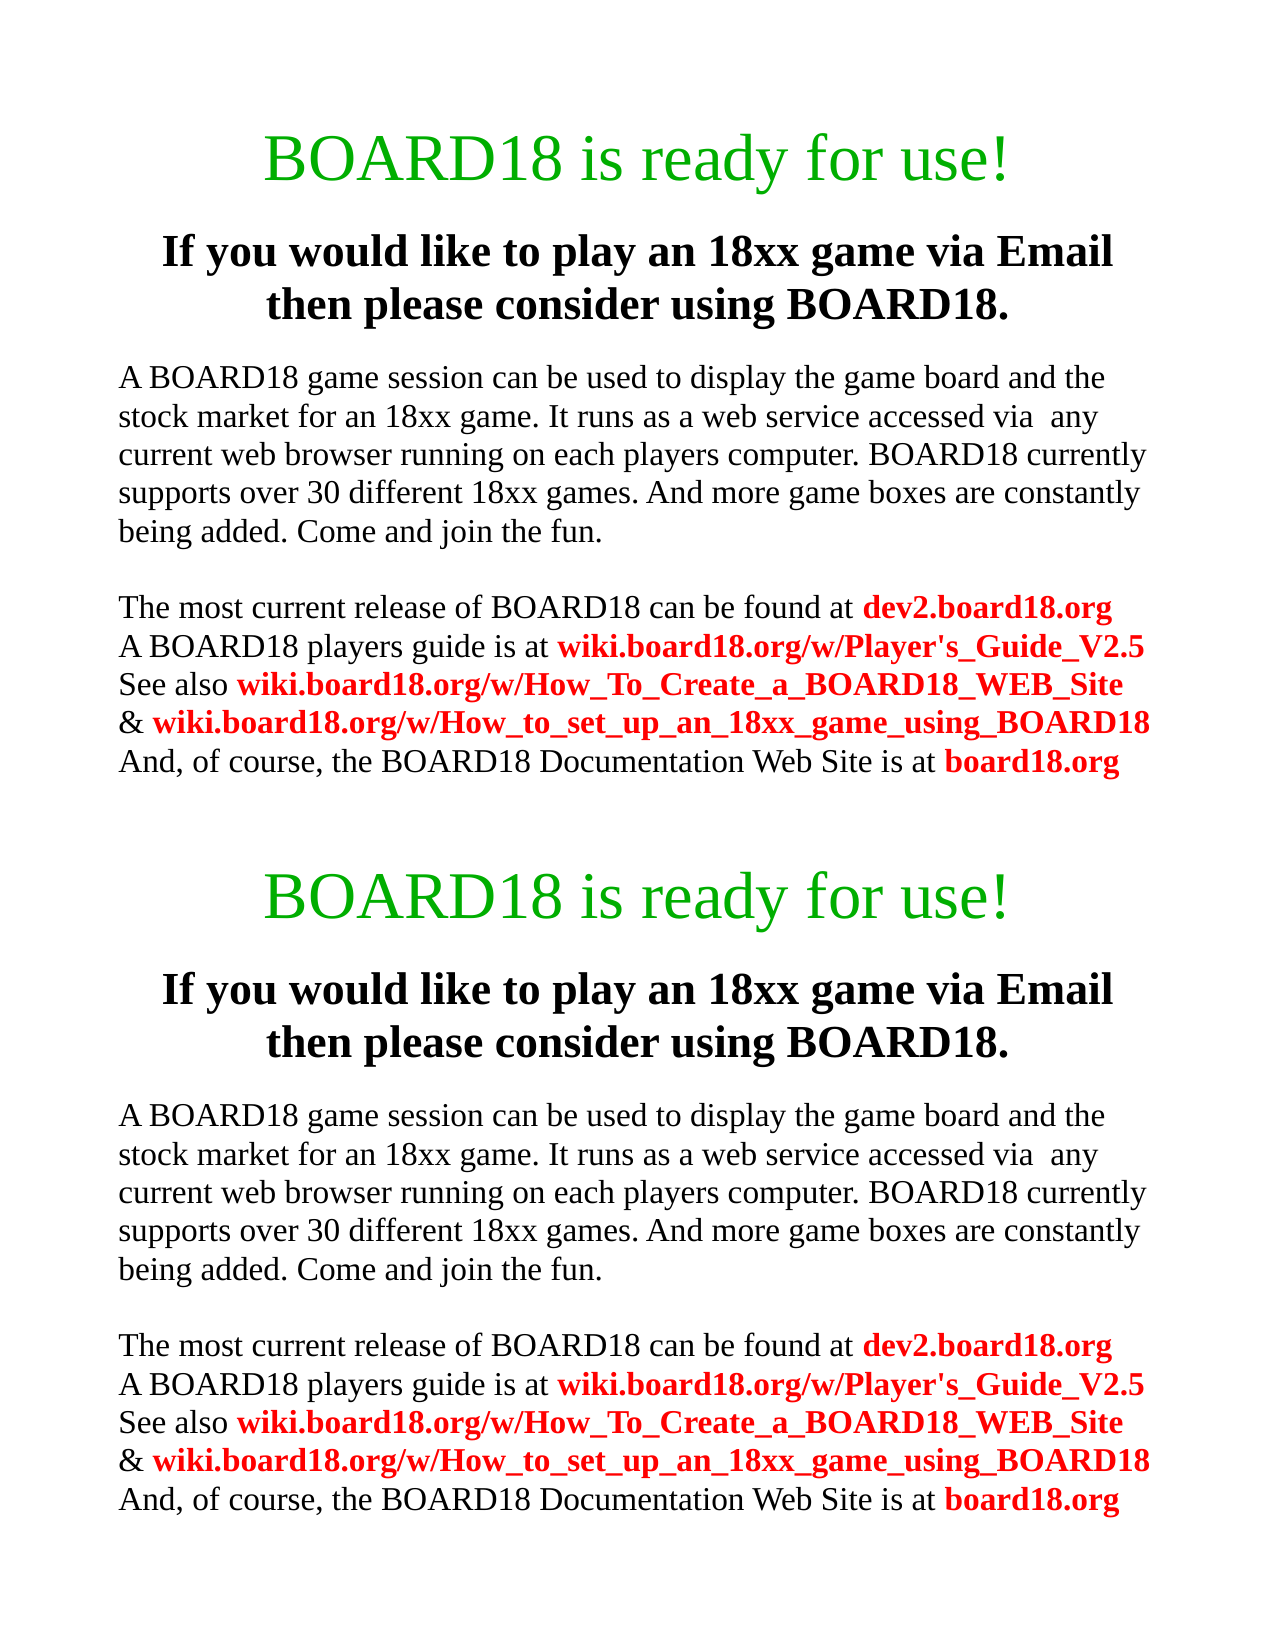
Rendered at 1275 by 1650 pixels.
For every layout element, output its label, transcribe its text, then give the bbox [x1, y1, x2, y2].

text If you would like to play an 18xx game via Email then please consider using BOARD18. [118, 223, 1157, 329]
text See also wiki.board18.org/w/How_To_Create_a_BOARD18_WEB_Site [118, 664, 1157, 703]
text See also wiki.board18.org/w/How_To_Create_a_BOARD18_WEB_Site [118, 1402, 1157, 1441]
text BOARD18 is ready for use! [118, 118, 1157, 195]
text And, of course, the BOARD18 Documentation Web Site is at board18.org [118, 1479, 1157, 1517]
text And, of course, the BOARD18 Documentation Web Site is at board18.org [118, 741, 1157, 779]
text A BOARD18 game session can be used to display the game board and the stock market for an 18xx game. It runs as a web service accessed via any current web browser running on each players computer. BOARD18 currently supports over 30 different 18xx games. And more game boxes are constantly being added. Come and join the fun. [118, 358, 1157, 549]
text A BOARD18 game session can be used to display the game board and the stock market for an 18xx game. It runs as a web service accessed via any current web browser running on each players computer. BOARD18 currently supports over 30 different 18xx games. And more game boxes are constantly being added. Come and join the fun. [118, 1096, 1157, 1287]
text & wiki.board18.org/w/How_to_set_up_an_18xx_game_using_BOARD18 [118, 703, 1157, 741]
text A BOARD18 players guide is at wiki.board18.org/w/Player's_Guide_V2.5 [118, 1364, 1157, 1402]
text & wiki.board18.org/w/How_to_set_up_an_18xx_game_using_BOARD18 [118, 1441, 1157, 1479]
text The most current release of BOARD18 can be found at dev2.board18.org [118, 1326, 1157, 1364]
text A BOARD18 players guide is at wiki.board18.org/w/Player's_Guide_V2.5 [118, 626, 1157, 664]
text The most current release of BOARD18 can be found at dev2.board18.org [118, 588, 1157, 626]
text If you would like to play an 18xx game via Email then please consider using BOARD18. [118, 961, 1157, 1067]
text BOARD18 is ready for use! [118, 856, 1157, 933]
